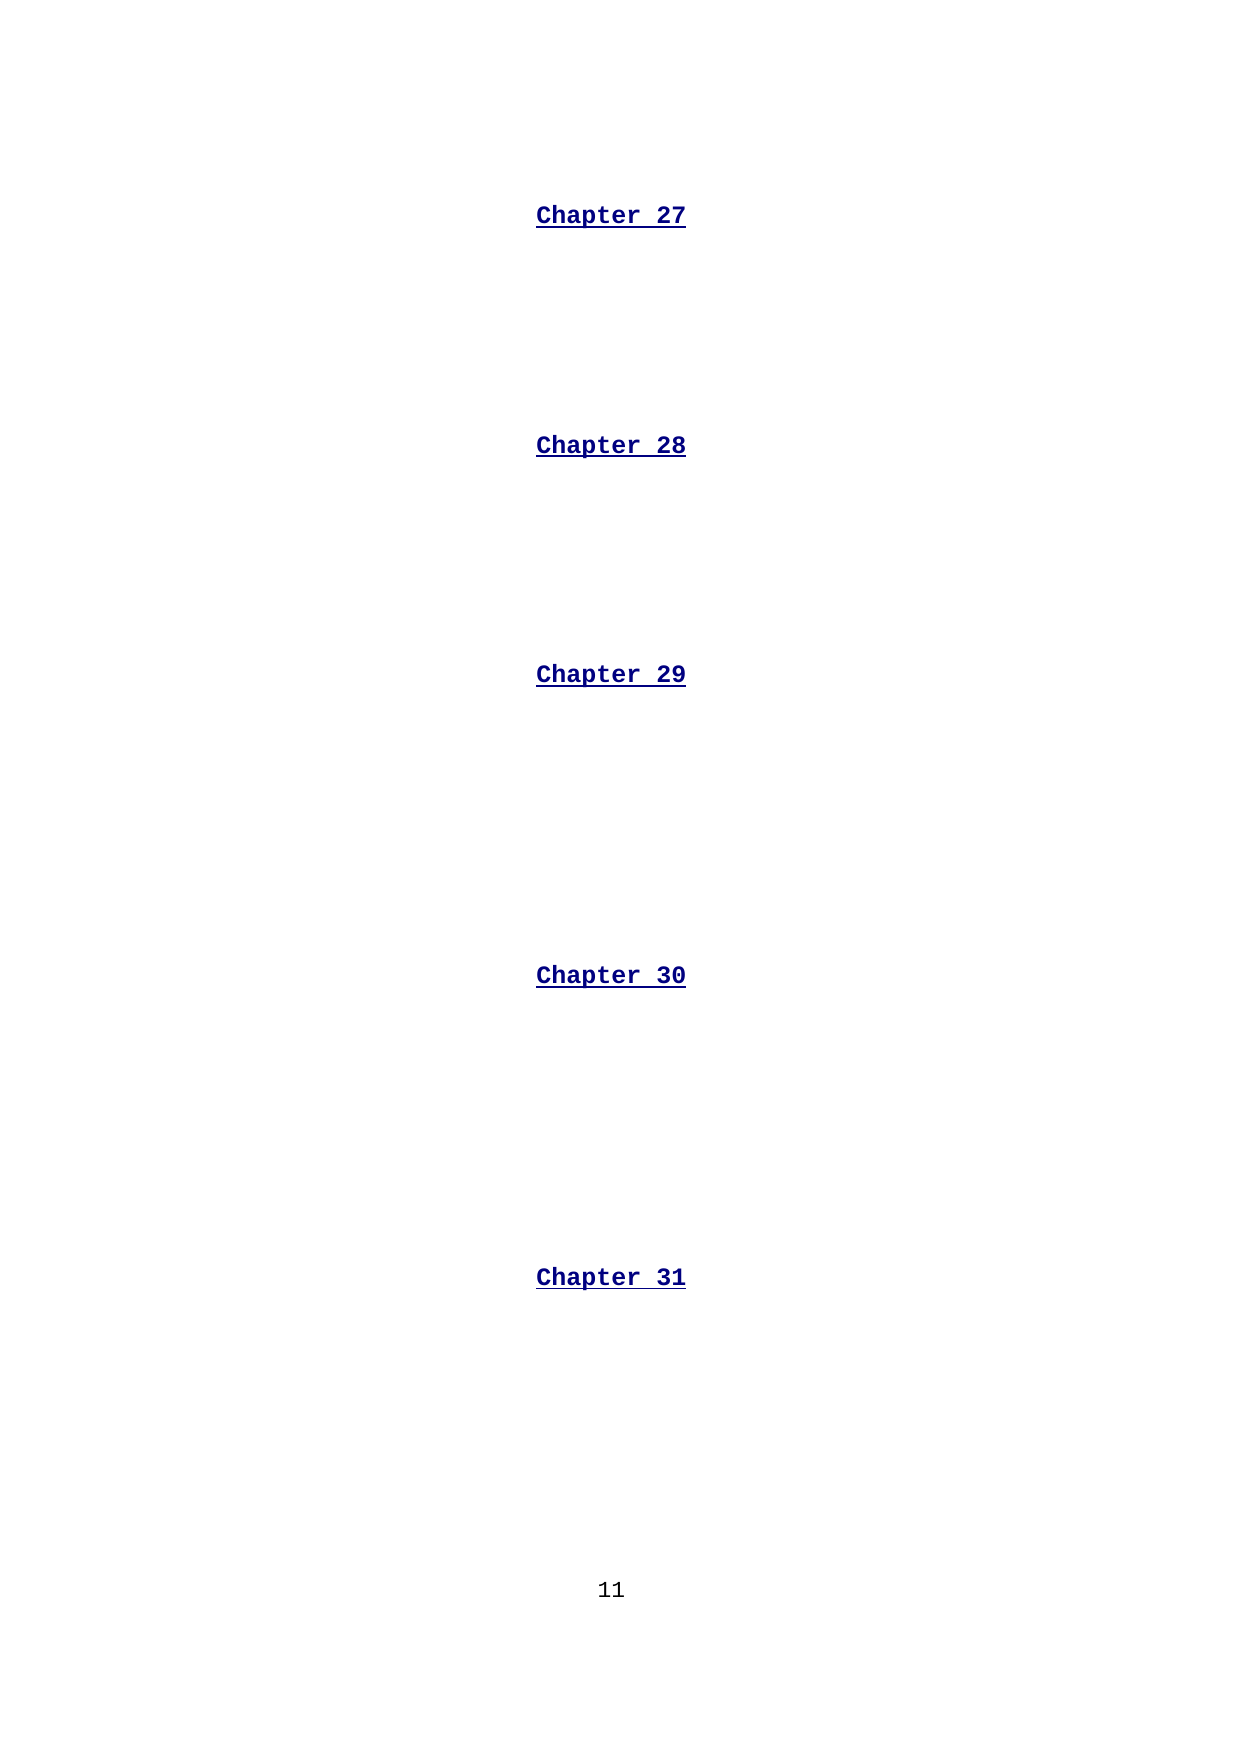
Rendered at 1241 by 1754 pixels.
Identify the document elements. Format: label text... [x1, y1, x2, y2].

subtitle Chapter 28 [159, 418, 1063, 462]
subtitle Chapter 29 [159, 648, 1063, 691]
subtitle Chapter 27 [159, 189, 1063, 232]
subtitle Chapter 30 [159, 949, 1063, 992]
subtitle Chapter 31 [159, 1251, 1063, 1294]
